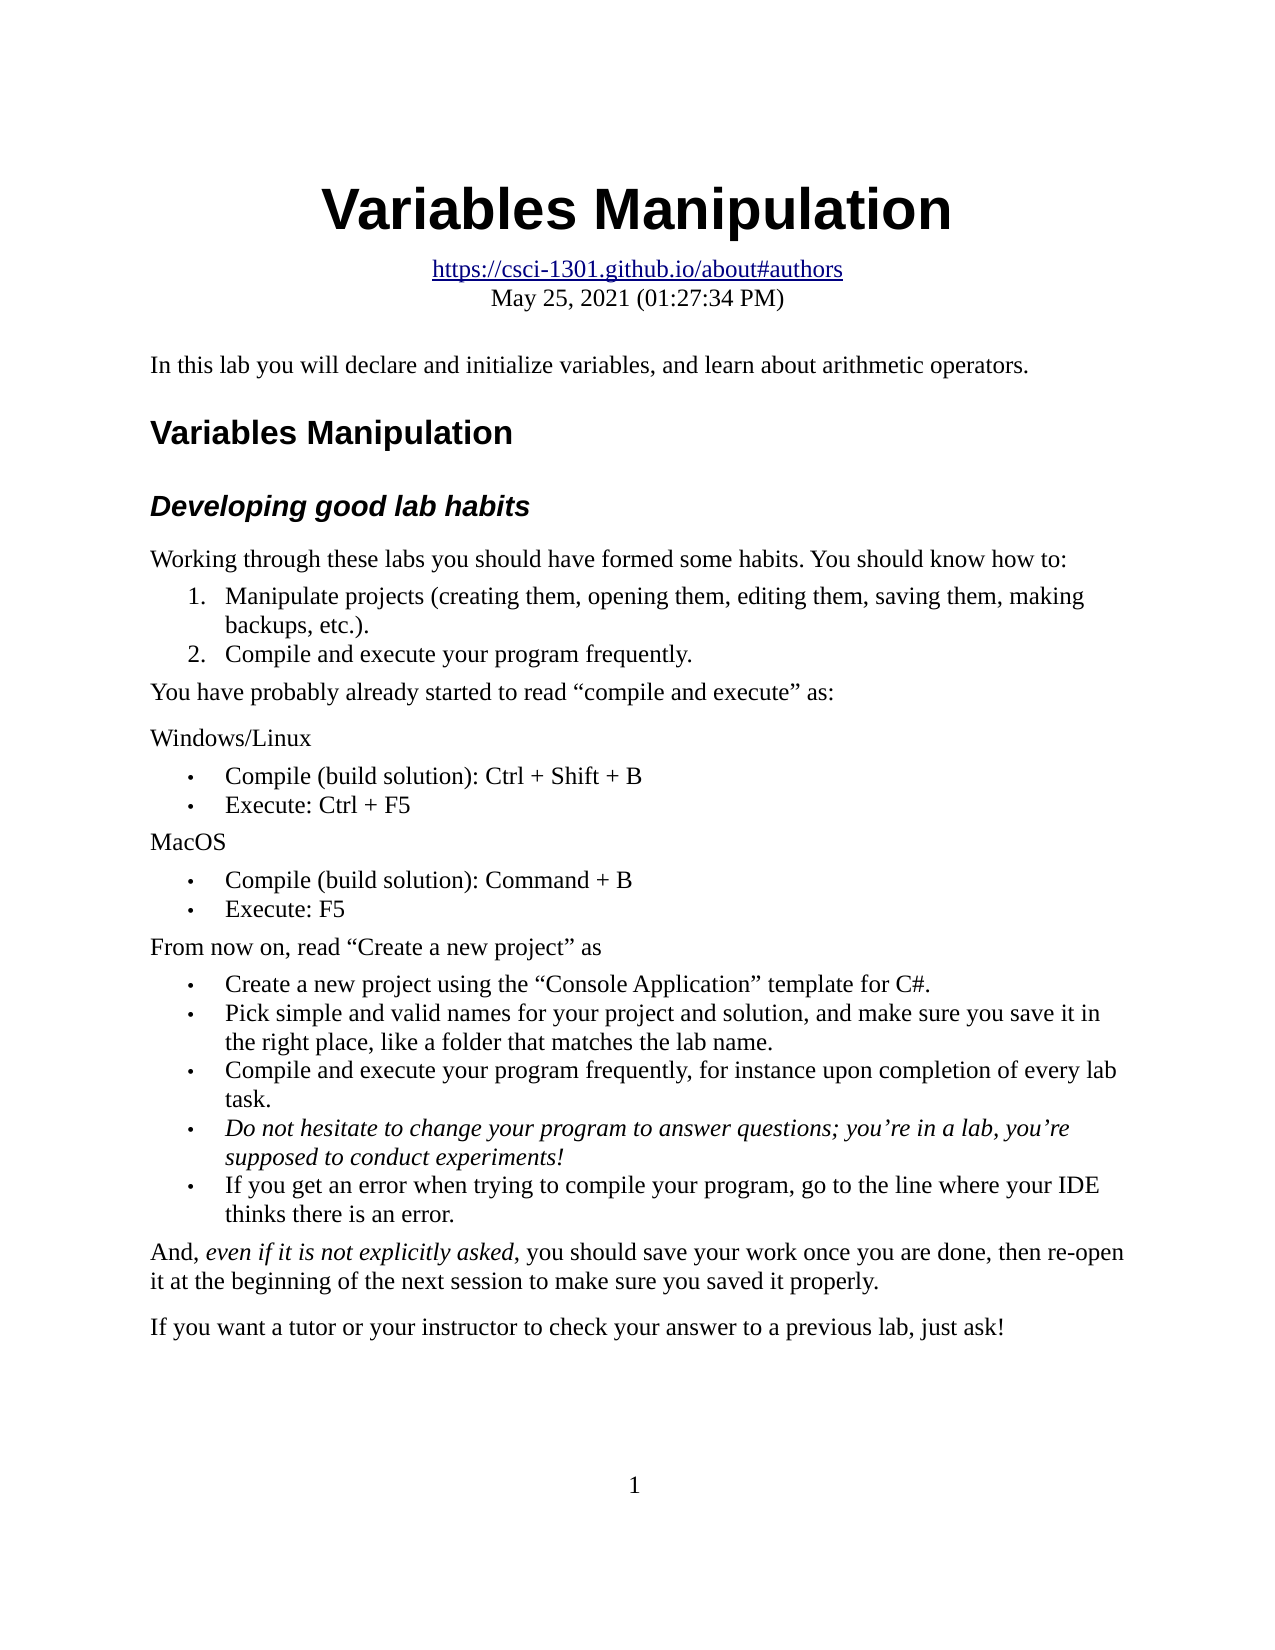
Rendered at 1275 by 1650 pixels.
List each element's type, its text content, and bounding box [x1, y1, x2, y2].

text https://csci-1301.github.io/about#authors [150, 254, 1125, 283]
list Do not hesitate to change your program to answer questions; you’re in a lab, you’re supposed to conduct experiments! [187, 1113, 1125, 1171]
text And, even if it is not explicitly asked, you should save your work once you are done, then re-open it at the beginning of the next session to make sure you saved it properly. [150, 1237, 1125, 1294]
list Compile and execute your program frequently. [187, 639, 1125, 668]
text From now on, read “Create a new project” as [150, 932, 1125, 960]
text Windows/Linux [150, 723, 1125, 752]
list Compile and execute your program frequently, for instance upon completion of every lab task. [187, 1056, 1125, 1113]
text You have probably already started to read “compile and execute” as: [150, 677, 1125, 705]
list If you get an error when trying to compile your program, go to the line where your IDE thinks there is an error. [187, 1171, 1125, 1228]
text MacOS [150, 827, 1125, 856]
list Pick simple and valid names for your project and solution, and make sure you save it in the right place, like a folder that matches the lab name. [187, 998, 1125, 1056]
text Working through these labs you should have formed some habits. You should know how to: [150, 544, 1125, 572]
text In this lab you will declare and initialize variables, and learn about arithmetic operators. [150, 350, 1125, 378]
list Create a new project using the “Console Application” template for C#. [187, 969, 1125, 998]
list Execute: F5 [187, 894, 1125, 923]
subtitle Developing good lab habits [150, 489, 1125, 522]
list Execute: Ctrl + F5 [187, 790, 1125, 818]
list Compile (build solution): Ctrl + Shift + B [187, 761, 1125, 790]
list Manipulate projects (creating them, opening them, editing them, saving them, making backups, etc.). [187, 581, 1125, 639]
text If you want a tutor or your instructor to check your answer to a previous lab, just ask! [150, 1312, 1125, 1341]
list Compile (build solution): Command + B [187, 865, 1125, 894]
title Variables Manipulation [150, 175, 1125, 242]
subtitle Variables Manipulation [150, 412, 1125, 451]
text May 25, 2021 (01:27:34 PM) [150, 283, 1125, 312]
